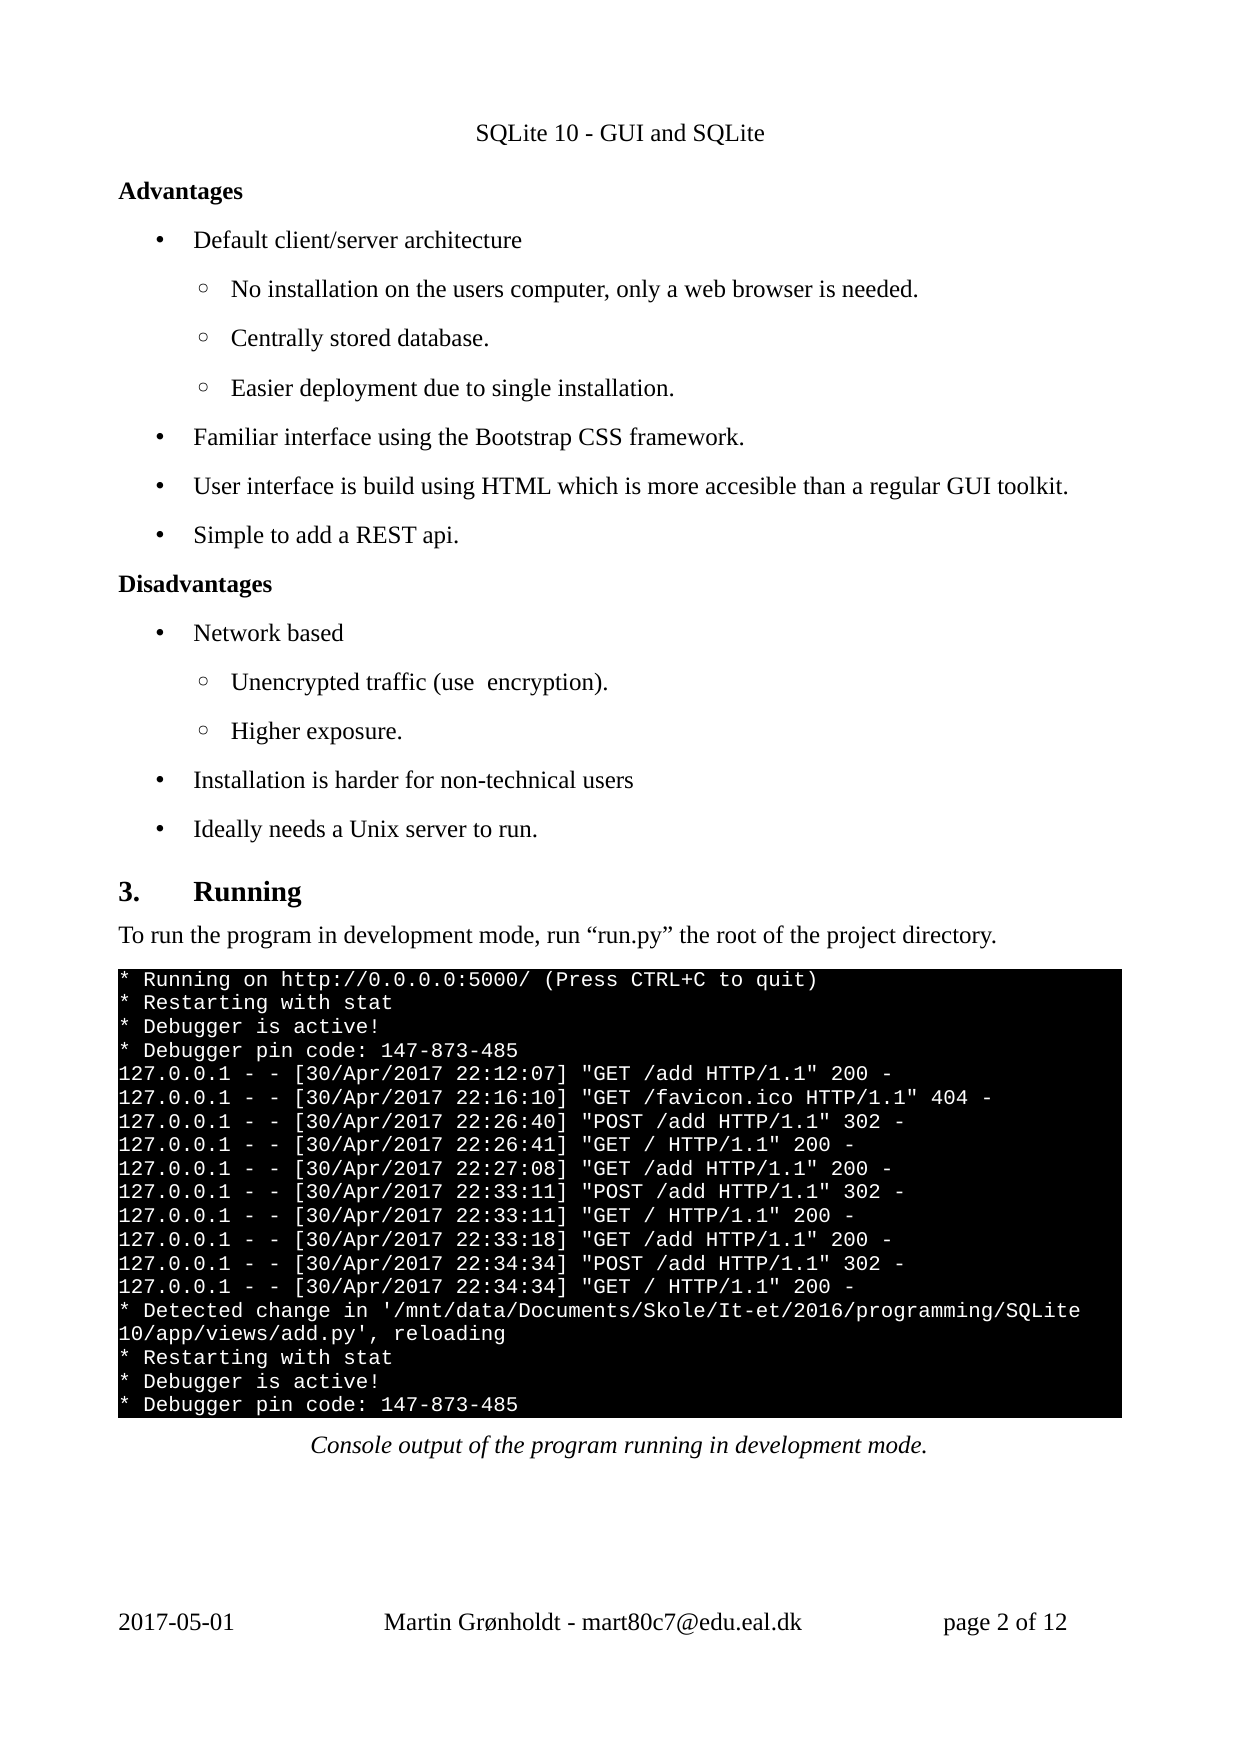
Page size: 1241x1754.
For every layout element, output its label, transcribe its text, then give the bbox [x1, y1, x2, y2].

list Easier deployment due to single installation. [193, 373, 1122, 401]
list Network based [156, 618, 1122, 647]
list Familiar interface using the Bootstrap CSS framework. [156, 422, 1122, 450]
list Centrally stored database. [193, 323, 1122, 352]
text Disadvantages [118, 569, 1122, 598]
list Unencrypted traffic (use encryption). [193, 667, 1122, 696]
list Default client/server architecture [156, 225, 1122, 254]
list Simple to add a REST api. [156, 520, 1122, 548]
text Console output of the program running in development mode. [118, 1431, 1122, 1459]
text To run the program in development mode, run “run.py” the root of the project directory. [118, 920, 1122, 948]
list No installation on the users computer, only a web browser is needed. [193, 274, 1122, 303]
list Ideally needs a Unix server to run. [156, 814, 1122, 843]
list Installation is harder for non-technical users [156, 765, 1122, 794]
text Advantages [118, 176, 1122, 205]
list User interface is build using HTML which is more accesible than a regular GUI toolkit. [156, 471, 1122, 499]
text * Running on http://0.0.0.0:5000/ (Press CTRL+C to quit) * Restarting with stat * Debugger is active! * Debugger pin code: 147-873-485 127.0.0.1 - - [30/Apr/2017 22:12:07] "GET /add HTTP/1.1" 200 - 127.0.0.1 - - [30/Apr/2017 22:16:10] "GET /favicon.ico HTTP/1.1" 404 - 127.0.0.1 - - [30/Apr/2017 22:26:40] "POST /add HTTP/1.1" 302 - 127.0.0.1 - - [30/Apr/2017 22:26:41] "GET / HTTP/1.1" 200 - 127.0.0.1 - - [30/Apr/2017 22:27:08] "GET /add HTTP/1.1" 200 - 127.0.0.1 - - [30/Apr/2017 22:33:11] "POST /add HTTP/1.1" 302 - 127.0.0.1 - - [30/Apr/2017 22:33:11] "GET / HTTP/1.1" 200 - 127.0.0.1 - - [30/Apr/2017 22:33:18] "GET /add HTTP/1.1" 200 - 127.0.0.1 - - [30/Apr/2017 22:34:34] "POST /add HTTP/1.1" 302 - 127.0.0.1 - - [30/Apr/2017 22:34:34] "GET / HTTP/1.1" 200 - * Detected change in '/mnt/data/Documents/Skole/It-et/2016/programming/SQLite 10/app/views/add.py', reloading * Restarting with stat * Debugger is active! * Debugger pin code: 147-873-485 [118, 969, 1122, 1418]
subtitle Running [118, 874, 1122, 907]
list Higher exposure. [193, 716, 1122, 745]
